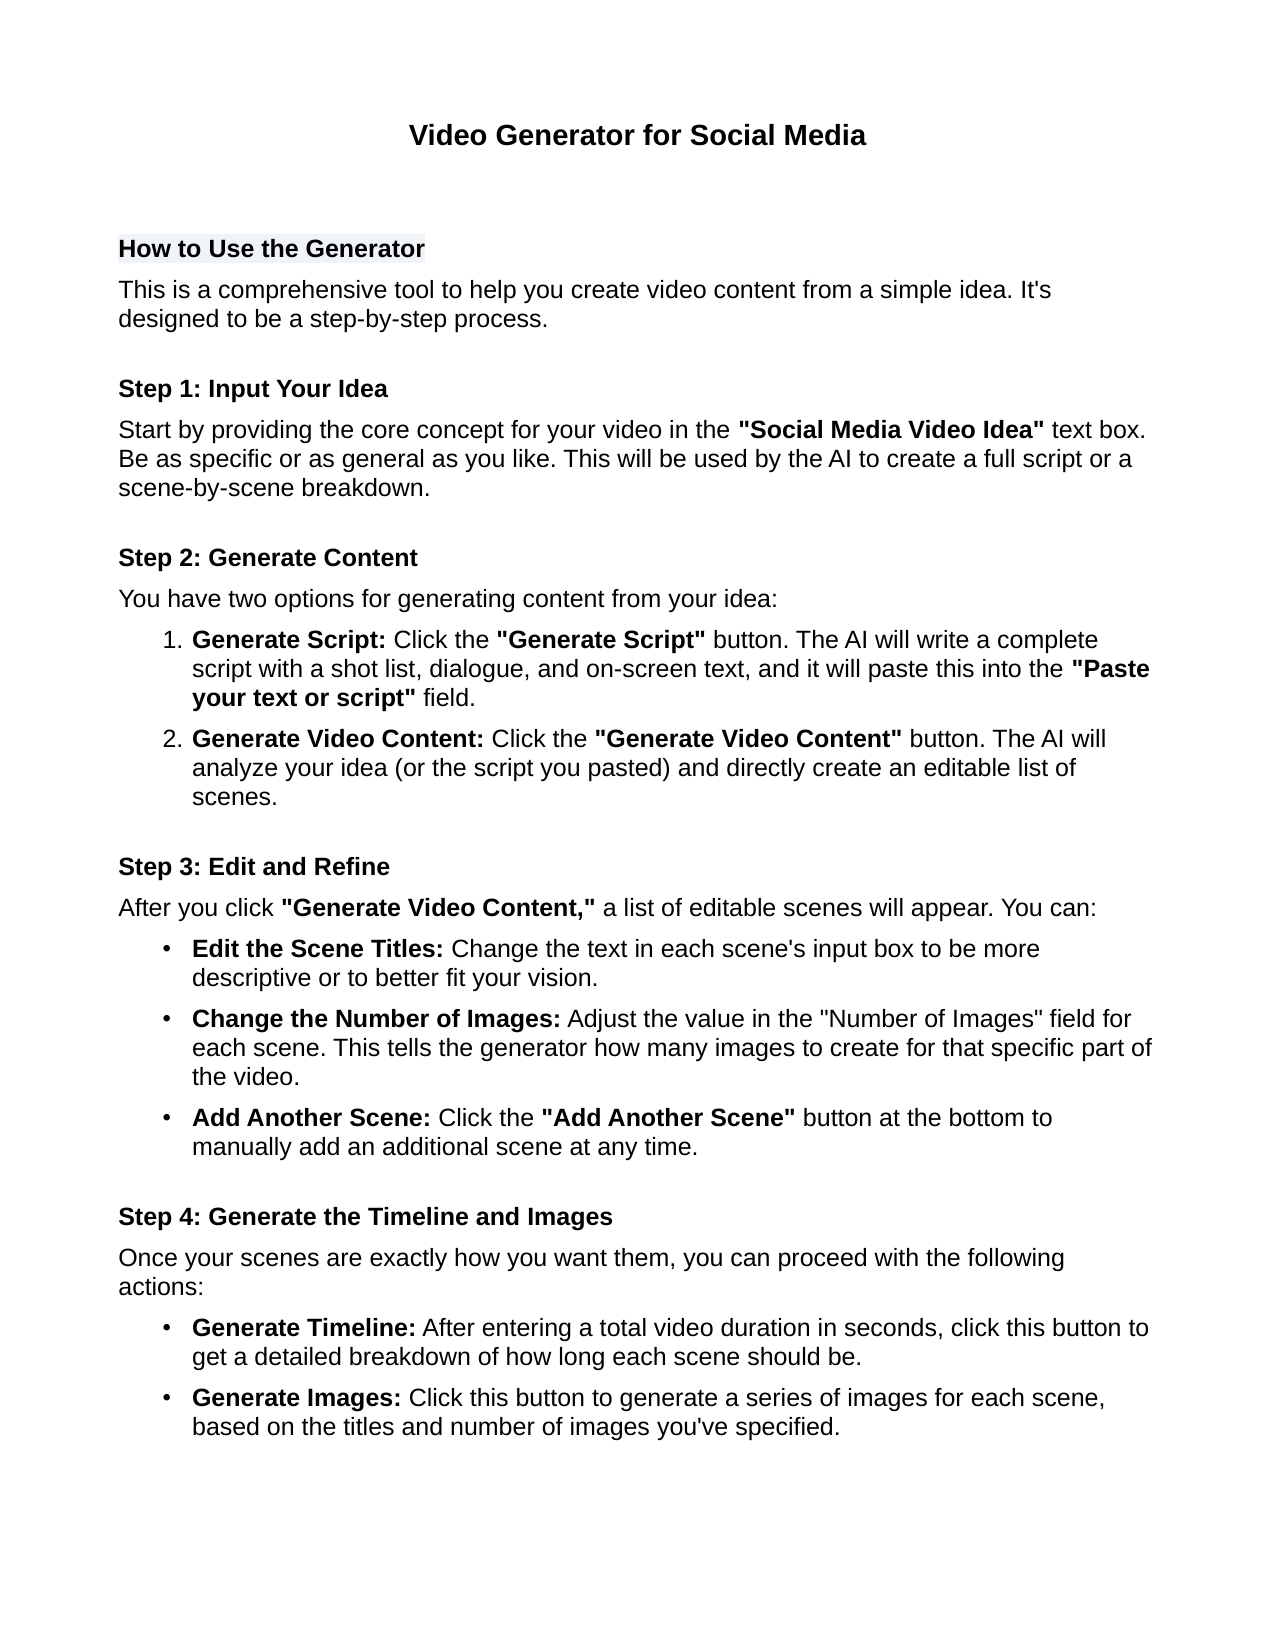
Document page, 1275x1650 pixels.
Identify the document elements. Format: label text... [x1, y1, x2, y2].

text This is a comprehensive tool to help you create video content from a simple idea. It's designed to be a step-by-step process. [118, 275, 1157, 362]
text Step 1: Input Your Idea [118, 374, 1157, 403]
text You have two options for generating content from your idea: [118, 584, 1157, 613]
subtitle How to Use the Generator [118, 234, 1157, 263]
text Step 4: Generate the Timeline and Images [118, 1202, 1157, 1231]
text Step 2: Generate Content [118, 543, 1157, 572]
text Video Generator for Social Media [118, 118, 1157, 209]
text Start by providing the core concept for your video in the "Social Media Video Idea" text box. Be as specific or as general as you like. This will be used by the AI to create a full script or a scene-by-scene breakdown. [118, 415, 1157, 530]
list Add Another Scene: Click the "Add Another Scene" button at the bottom to manually add an additional scene at any time. [162, 1103, 1157, 1189]
text Once your scenes are exactly how you want them, you can proceed with the following actions: [118, 1243, 1157, 1301]
list Edit the Scene Titles: Change the text in each scene's input box to be more descriptive or to better fit your vision. [162, 934, 1157, 992]
list Change the Number of Images: Adjust the value in the "Number of Images" field for each scene. This tells the generator how many images to create for that specific part of the video. [162, 1004, 1157, 1091]
text Step 3: Edit and Refine [118, 852, 1157, 880]
list Generate Script: Click the "Generate Script" button. The AI will write a complete script with a shot list, dialogue, and on-screen text, and it will paste this into the "Paste your text or script" field. [162, 625, 1157, 712]
list Generate Images: Click this button to generate a series of images for each scene, based on the titles and number of images you've specified. [162, 1383, 1157, 1441]
list Generate Video Content: Click the "Generate Video Content" button. The AI will analyze your idea (or the script you pasted) and directly create an editable list of scenes. [162, 724, 1157, 839]
list Generate Timeline: After entering a total video duration in seconds, click this button to get a detailed breakdown of how long each scene should be. [162, 1313, 1157, 1371]
text After you click "Generate Video Content," a list of editable scenes will appear. You can: [118, 893, 1157, 922]
